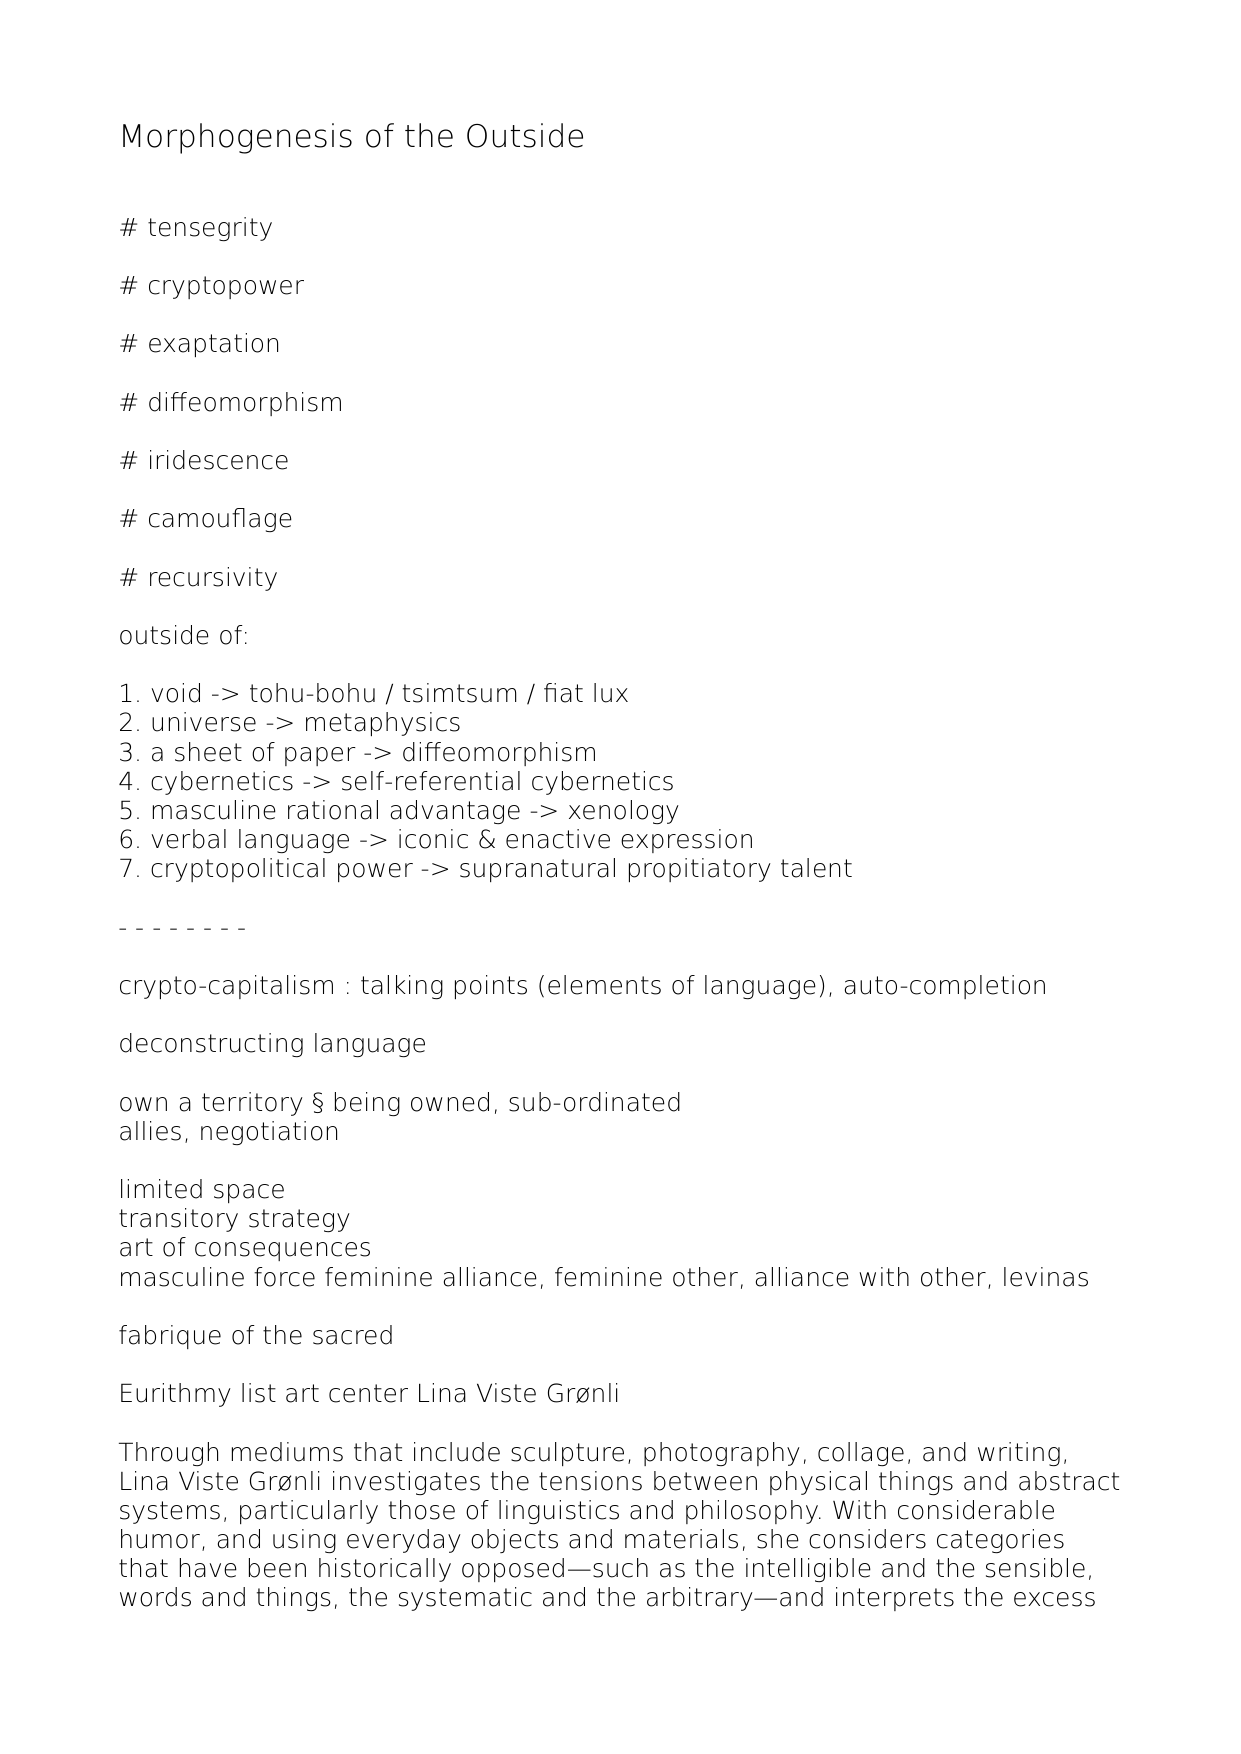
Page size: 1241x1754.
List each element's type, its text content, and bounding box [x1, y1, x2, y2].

text outside of: [118, 621, 1122, 650]
text # tensegrity [118, 213, 1122, 242]
text 4. cybernetics -> self-referential cybernetics [118, 767, 1122, 796]
text deconstructing language [118, 1029, 1122, 1059]
text # recursivity [118, 563, 1122, 592]
text 6. verbal language -> iconic & enactive expression [118, 825, 1122, 854]
text Morphogenesis of the Outside [118, 118, 1122, 154]
text # exaptation [118, 329, 1122, 359]
text own a territory § being owned, sub-ordinated [118, 1088, 1122, 1117]
text # diffeomorphism [118, 388, 1122, 417]
text # camouflage [118, 504, 1122, 534]
text 3. a sheet of paper -> diffeomorphism [118, 738, 1122, 767]
text Through mediums that include sculpture, photography, collage, and writing, Lina Viste Grønli investigates the tensions between physical things and abstract systems, particularly those of linguistics and philosophy. With considerable humor, and using everyday objects and materials, she considers categories that have been historically opposed—such as the intelligible and the sensible, words and things, the systematic and the arbitrary—and interprets the excess [118, 1438, 1122, 1613]
text limited space [118, 1175, 1122, 1204]
text 5. masculine rational advantage -> xenology [118, 796, 1122, 825]
text crypto-capitalism : talking points (elements of language), auto-completion [118, 971, 1122, 1000]
text Eurithmy list art center Lina Viste Grønli [118, 1379, 1122, 1409]
text 2. universe -> metaphysics [118, 709, 1122, 738]
text masculine force feminine alliance, feminine other, alliance with other, levinas [118, 1263, 1122, 1292]
text art of consequences [118, 1234, 1122, 1263]
text 7. cryptopolitical power -> supranatural propitiatory talent [118, 854, 1122, 884]
text allies, negotiation [118, 1117, 1122, 1146]
text transitory strategy [118, 1204, 1122, 1234]
text 1. void -> tohu-bohu / tsimtsum / fiat lux [118, 679, 1122, 709]
text # cryptopower [118, 271, 1122, 300]
text fabrique of the sacred [118, 1321, 1122, 1350]
text # iridescence [118, 446, 1122, 475]
text - - - - - - - - [118, 913, 1122, 942]
